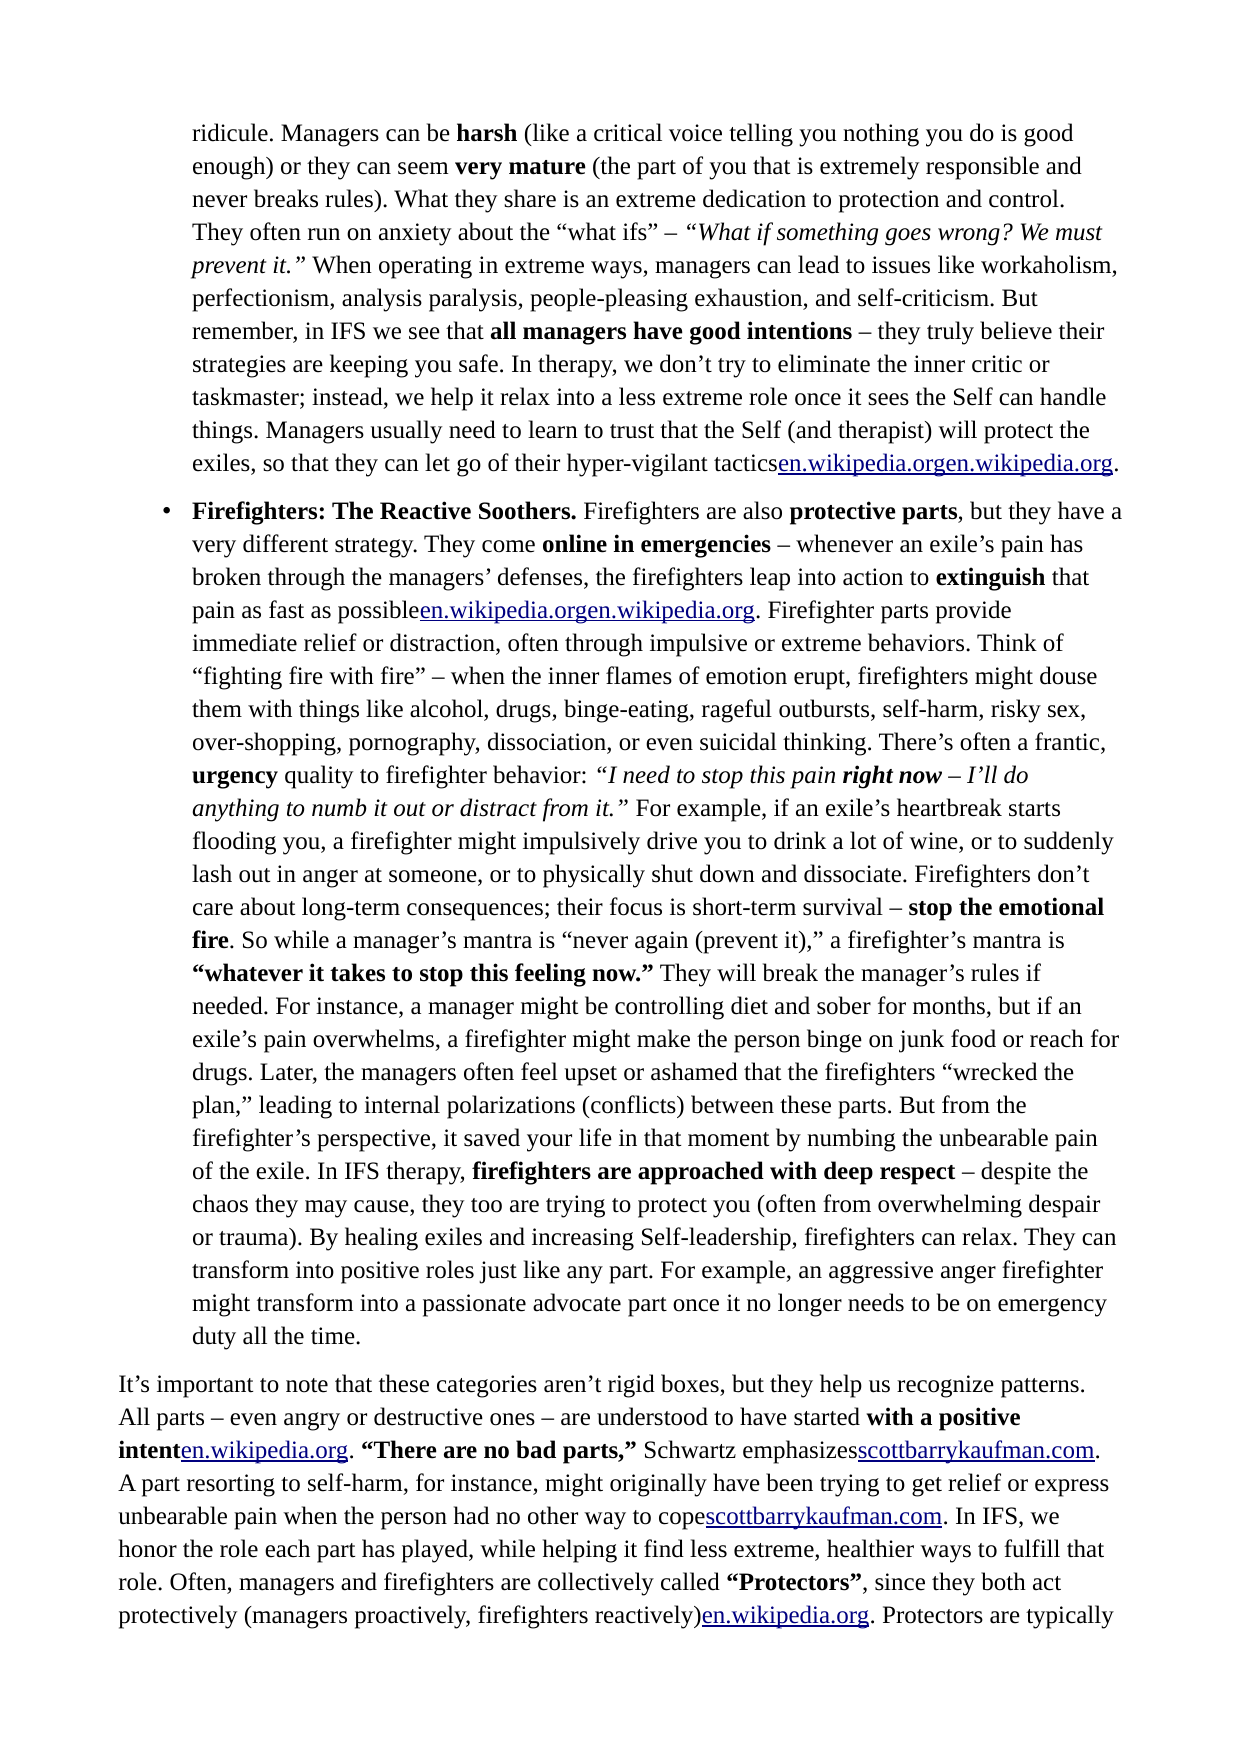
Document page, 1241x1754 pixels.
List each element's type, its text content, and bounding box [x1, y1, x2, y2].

list ridicule. Managers can be harsh (like a critical voice telling you nothing you do is good enough) or they can seem very mature (the part of you that is extremely responsible and never breaks rules). What they share is an extreme dedication to protection and control. They often run on anxiety about the “what ifs” – “What if something goes wrong? We must prevent it.” When operating in extreme ways, managers can lead to issues like workaholism, perfectionism, analysis paralysis, people-pleasing exhaustion, and self-criticism. But remember, in IFS we see that all managers have good intentions – they truly believe their strategies are keeping you safe. In therapy, we don’t try to eliminate the inner critic or taskmaster; instead, we help it relax into a less extreme role once it sees the Self can handle things. Managers usually need to learn to trust that the Self (and therapist) will protect the exiles, so that they can let go of their hyper-vigilant tacticsen.wikipedia.orgen.wikipedia.org. [162, 118, 1122, 477]
list Firefighters: The Reactive Soothers. Firefighters are also protective parts, but they have a very different strategy. They come online in emergencies – whenever an exile’s pain has broken through the managers’ defenses, the firefighters leap into action to extinguish that pain as fast as possibleen.wikipedia.orgen.wikipedia.org. Firefighter parts provide immediate relief or distraction, often through impulsive or extreme behaviors. Think of “fighting fire with fire” – when the inner flames of emotion erupt, firefighters might douse them with things like alcohol, drugs, binge-eating, rageful outbursts, self-harm, risky sex, over-shopping, pornography, dissociation, or even suicidal thinking. There’s often a frantic, urgency quality to firefighter behavior: “I need to stop this pain right now – I’ll do anything to numb it out or distract from it.” For example, if an exile’s heartbreak starts flooding you, a firefighter might impulsively drive you to drink a lot of wine, or to suddenly lash out in anger at someone, or to physically shut down and dissociate. Firefighters don’t care about long-term consequences; their focus is short-term survival – stop the emotional fire. So while a manager’s mantra is “never again (prevent it),” a firefighter’s mantra is “whatever it takes to stop this feeling now.” They will break the manager’s rules if needed. For instance, a manager might be controlling diet and sober for months, but if an exile’s pain overwhelms, a firefighter might make the person binge on junk food or reach for drugs. Later, the managers often feel upset or ashamed that the firefighters “wrecked the plan,” leading to internal polarizations (conflicts) between these parts. But from the firefighter’s perspective, it saved your life in that moment by numbing the unbearable pain of the exile. In IFS therapy, firefighters are approached with deep respect – despite the chaos they may cause, they too are trying to protect you (often from overwhelming despair or trauma). By healing exiles and increasing Self-leadership, firefighters can relax. They can transform into positive roles just like any part. For example, an aggressive anger firefighter might transform into a passionate advocate part once it no longer needs to be on emergency duty all the time. [162, 496, 1122, 1350]
text It’s important to note that these categories aren’t rigid boxes, but they help us recognize patterns. All parts – even angry or destructive ones – are understood to have started with a positive intenten.wikipedia.org. “There are no bad parts,” Schwartz emphasizesscottbarrykaufman.com. A part resorting to self-harm, for instance, might originally have been trying to get relief or express unbearable pain when the person had no other way to copescottbarrykaufman.com. In IFS, we honor the role each part has played, while helping it find less extreme, healthier ways to fulfill that role. Often, managers and firefighters are collectively called “Protectors”, since they both act protectively (managers proactively, firefighters reactively)en.wikipedia.org. Protectors are typically [118, 1369, 1122, 1629]
